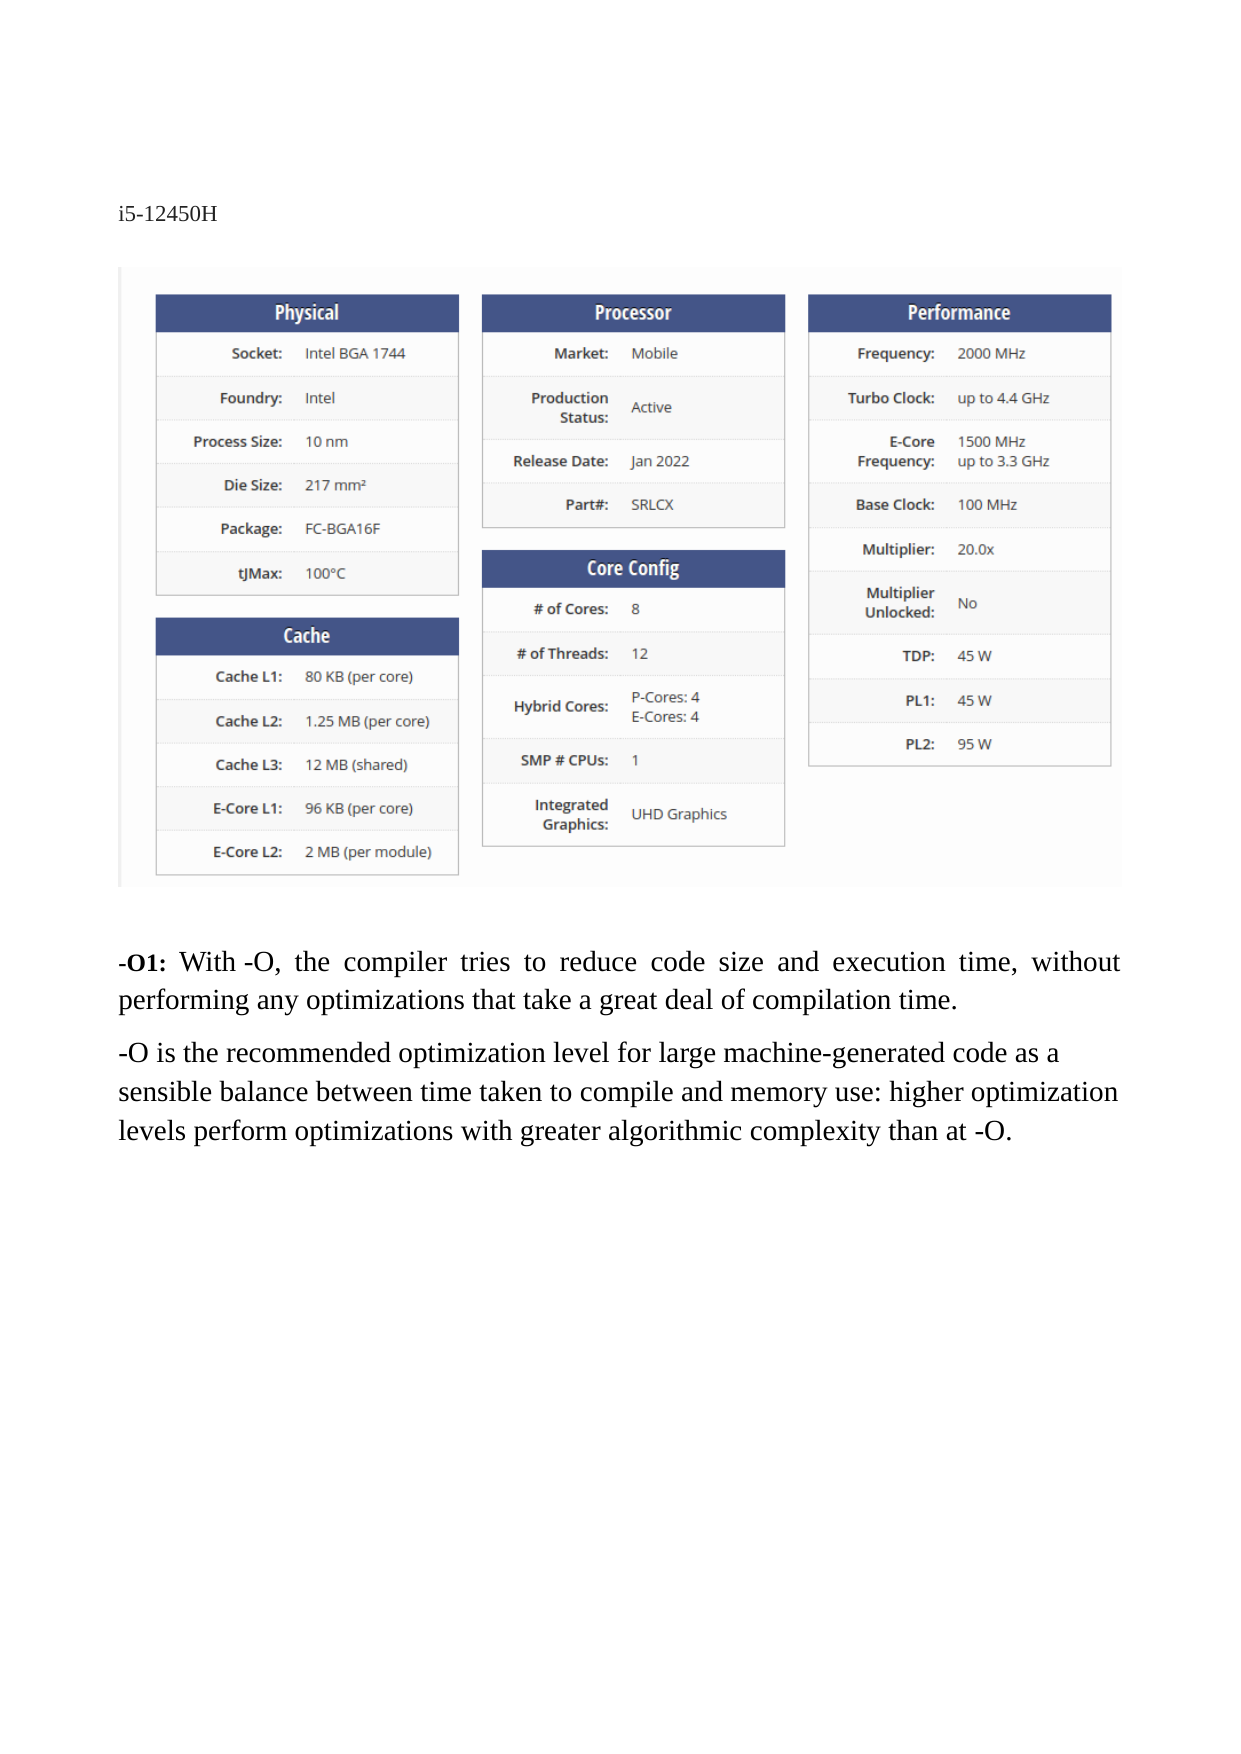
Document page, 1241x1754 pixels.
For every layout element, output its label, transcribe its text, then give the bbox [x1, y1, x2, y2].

picture [118, 267, 1123, 887]
text -O1: With -O, the compiler tries to reduce code size and execution time, without performing any optimizations that take a great deal of compilation time. [118, 944, 1122, 1016]
text -O is the recommended optimization level for large machine-generated code as a sensible balance between time taken to compile and memory use: higher optimization levels perform optimizations with greater algorithmic complexity than at -O. [118, 1036, 1122, 1146]
subtitle i5-12450H [118, 200, 1122, 227]
